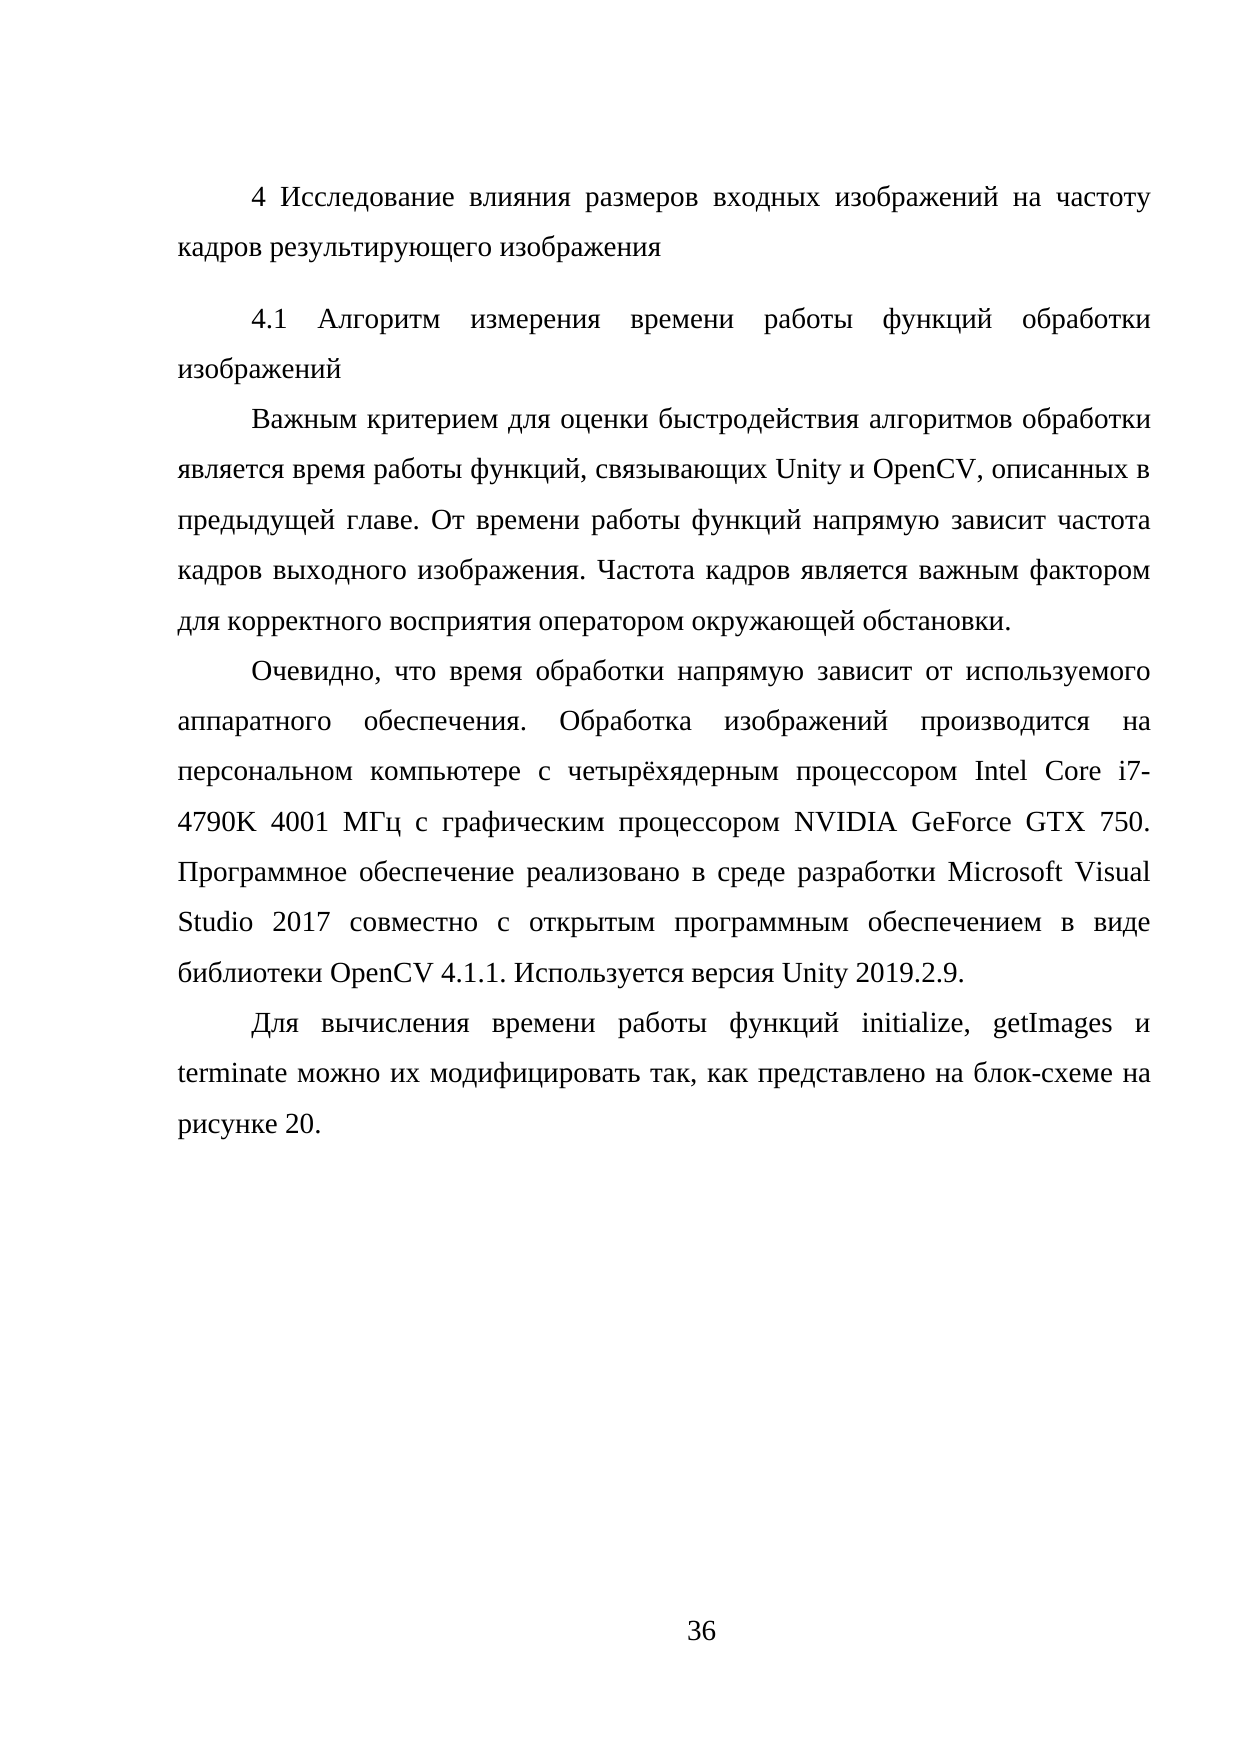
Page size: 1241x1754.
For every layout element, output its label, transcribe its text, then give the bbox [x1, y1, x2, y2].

subtitle 4 Исследование влияния размеров входных изображений на частоту кадров результирующего изображения [177, 179, 1152, 263]
subtitle 4.1 Алгоритм измерения времени работы функций обработки изображений [177, 301, 1152, 384]
text Для вычисления времени работы функций initialize, getImages и terminate можно их модифицировать так, как представлено на блок-схеме на рисунке 20. [177, 1005, 1152, 1139]
text Важным критерием для оценки быстродействия алгоритмов обработки является время работы функций, связывающих Unity и OpenCV, описанных в предыдущей главе. От времени работы функций напрямую зависит частота кадров выходного изображения. Частота кадров является важным фактором для корректного восприятия оператором окружающей обстановки. [177, 401, 1152, 636]
text Очевидно, что время обработки напрямую зависит от используемого аппаратного обеспечения. Обработка изображений производится на персональном компьютере с четырёхядерным процессором Intel Core i7-4790K 4001 МГц c графическим процессором NVIDIA GeForce GTX 750. Программное обеспечение реализовано в среде разработки Microsoft Visual Studio 2017 совместно с открытым программным обеспечением в виде библиотеки OpenCV 4.1.1. Используется версия Unity 2019.2.9. [177, 653, 1152, 988]
